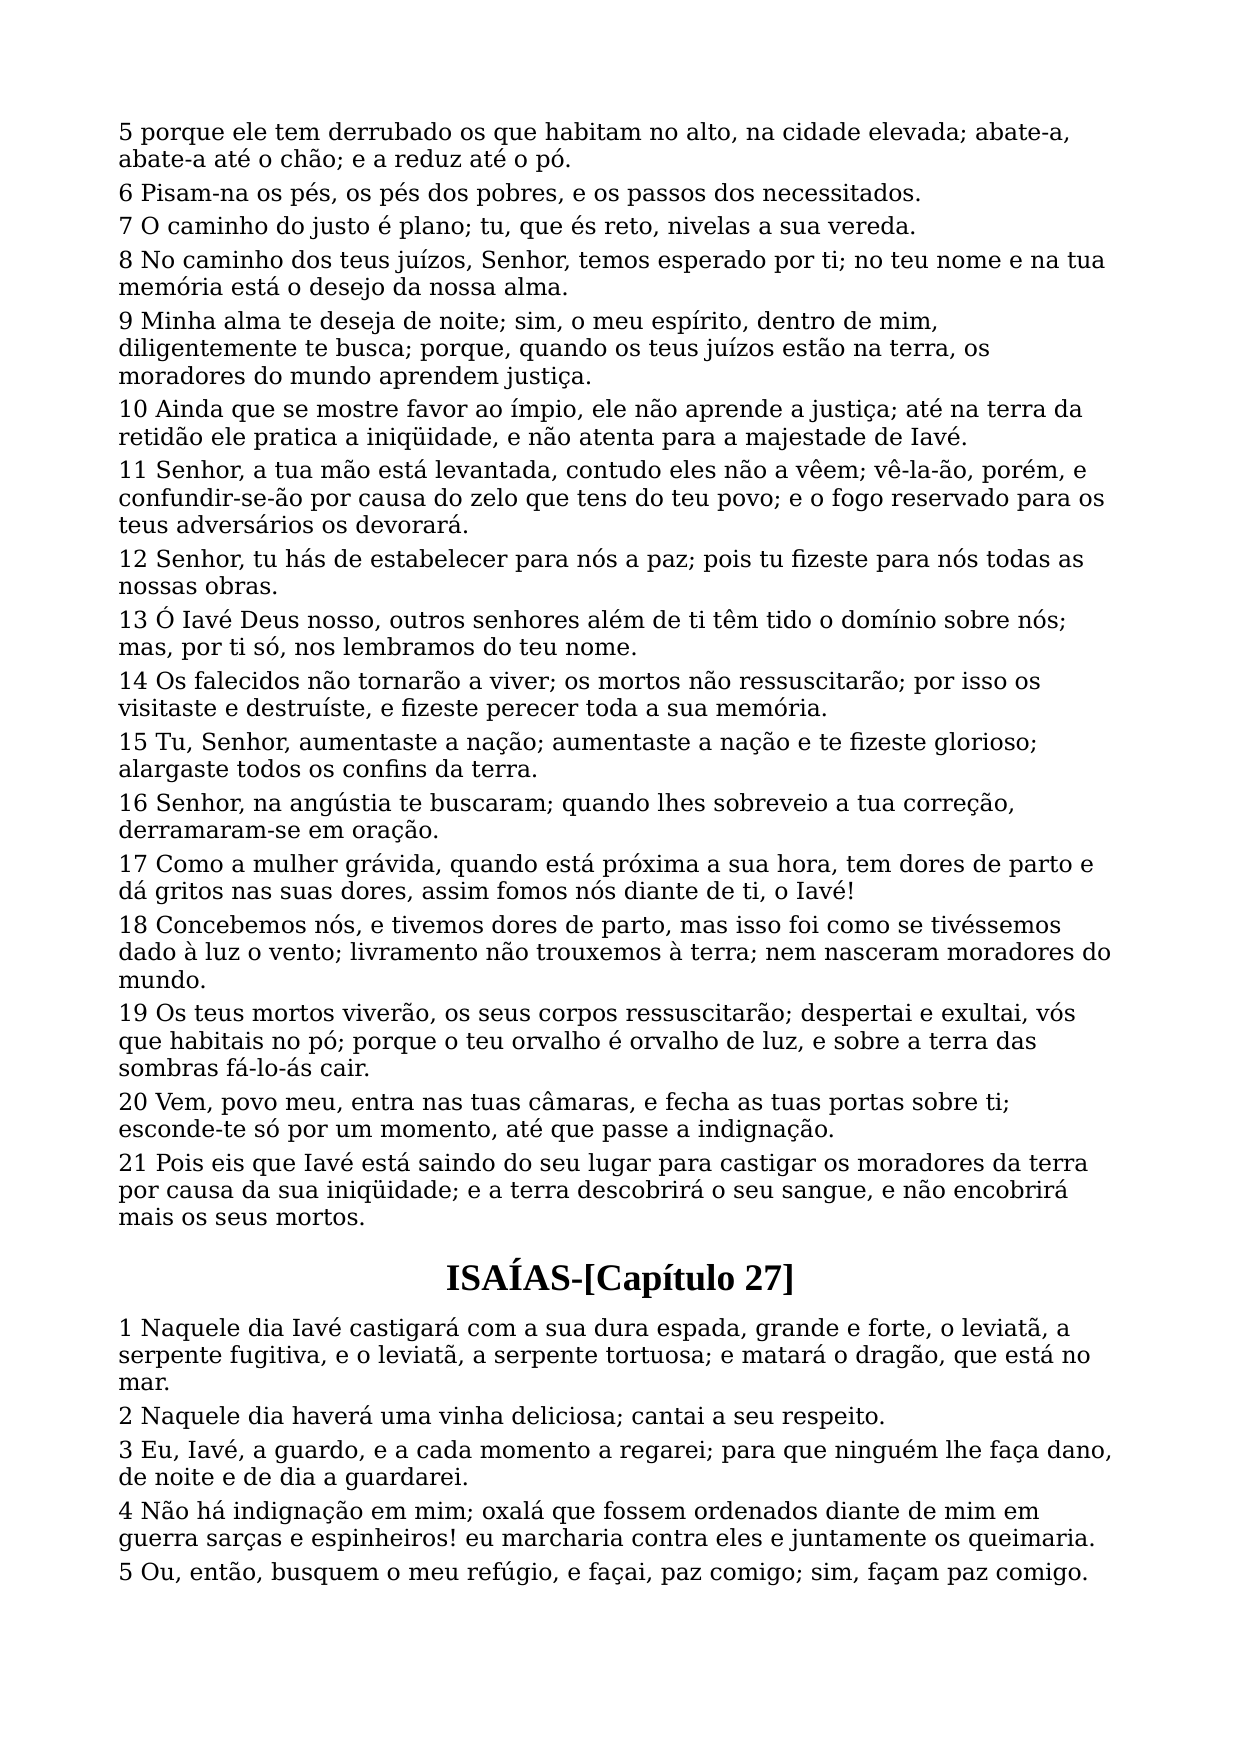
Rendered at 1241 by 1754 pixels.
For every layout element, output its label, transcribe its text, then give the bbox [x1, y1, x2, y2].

text 9 Minha alma te deseja de noite; sim, o meu espírito, dentro de mim, diligentemente te busca; porque, quando os teus juízos estão na terra, os moradores do mundo aprendem justiça. [118, 308, 1122, 389]
text 11 Senhor, a tua mão está levantada, contudo eles não a vêem; vê-la-ão, porém, e confundir-se-ão por causa do zelo que tens do teu povo; e o fogo reservado para os teus adversários os devorará. [118, 457, 1122, 539]
text 17 Como a mulher grávida, quando está próxima a sua hora, tem dores de parto e dá gritos nas suas dores, assim fomos nós diante de ti, o Iavé! [118, 851, 1122, 905]
text 15 Tu, Senhor, aumentaste a nação; aumentaste a nação e te fizeste glorioso; alargaste todos os confins da terra. [118, 728, 1122, 783]
text 1 Naquele dia Iavé castigará com a sua dura espada, grande e forte, o leviatã, a serpente fugitiva, e o leviatã, a serpente tortuosa; e matará o dragão, que está no mar. [118, 1314, 1122, 1396]
text 12 Senhor, tu hás de estabelecer para nós a paz; pois tu fizeste para nós todas as nossas obras. [118, 545, 1122, 600]
text 8 No caminho dos teus juízos, Senhor, temos esperado por ti; no teu nome e na tua memória está o desejo da nossa alma. [118, 247, 1122, 301]
text 4 Não há indignação em mim; oxalá que fossem ordenados diante de mim em guerra sarças e espinheiros! eu marcharia contra eles e juntamente os queimaria. [118, 1497, 1122, 1552]
text 3 Eu, Iavé, a guardo, e a cada momento a regarei; para que ninguém lhe faça dano, de noite e de dia a guardarei. [118, 1436, 1122, 1491]
text 16 Senhor, na angústia te buscaram; quando lhes sobreveio a tua correção, derramaram-se em oração. [118, 789, 1122, 844]
text 7 O caminho do justo é plano; tu, que és reto, nivelas a sua vereda. [118, 213, 1122, 240]
text 5 Ou, então, busquem o meu refúgio, e façai, paz comigo; sim, façam paz comigo. [118, 1558, 1122, 1586]
text 19 Os teus mortos viverão, os seus corpos ressuscitarão; despertai e exultai, vós que habitais no pó; porque o teu orvalho é orvalho de luz, e sobre a terra das sombras fá-lo-ás cair. [118, 1000, 1122, 1082]
text 13 Ó Iavé Deus nosso, outros senhores além de ti têm tido o domínio sobre nós; mas, por ti só, nos lembramos do teu nome. [118, 606, 1122, 661]
subtitle ISAÍAS-[Capítulo 27] [118, 1255, 1122, 1298]
text 14 Os falecidos não tornarão a viver; os mortos não ressuscitarão; por isso os visitaste e destruíste, e fizeste perecer toda a sua memória. [118, 667, 1122, 722]
text 18 Concebemos nós, e tivemos dores de parto, mas isso foi como se tivéssemos dado à luz o vento; livramento não trouxemos à terra; nem nasceram moradores do mundo. [118, 912, 1122, 993]
text 21 Pois eis que Iavé está saindo do seu lugar para castigar os moradores da terra por causa da sua iniqüidade; e a terra descobrirá o seu sangue, e não encobrirá mais os seus mortos. [118, 1149, 1122, 1231]
text 20 Vem, povo meu, entra nas tuas câmaras, e fecha as tuas portas sobre ti; esconde-te só por um momento, até que passe a indignação. [118, 1088, 1122, 1143]
text 5 porque ele tem derrubado os que habitam no alto, na cidade elevada; abate-a, abate-a até o chão; e a reduz até o pó. [118, 118, 1122, 173]
text 6 Pisam-na os pés, os pés dos pobres, e os passos dos necessitados. [118, 179, 1122, 206]
text 10 Ainda que se mostre favor ao ímpio, ele não aprende a justiça; até na terra da retidão ele pratica a iniqüidade, e não atenta para a majestade de Iavé. [118, 396, 1122, 451]
text 2 Naquele dia haverá uma vinha deliciosa; cantai a seu respeito. [118, 1402, 1122, 1430]
